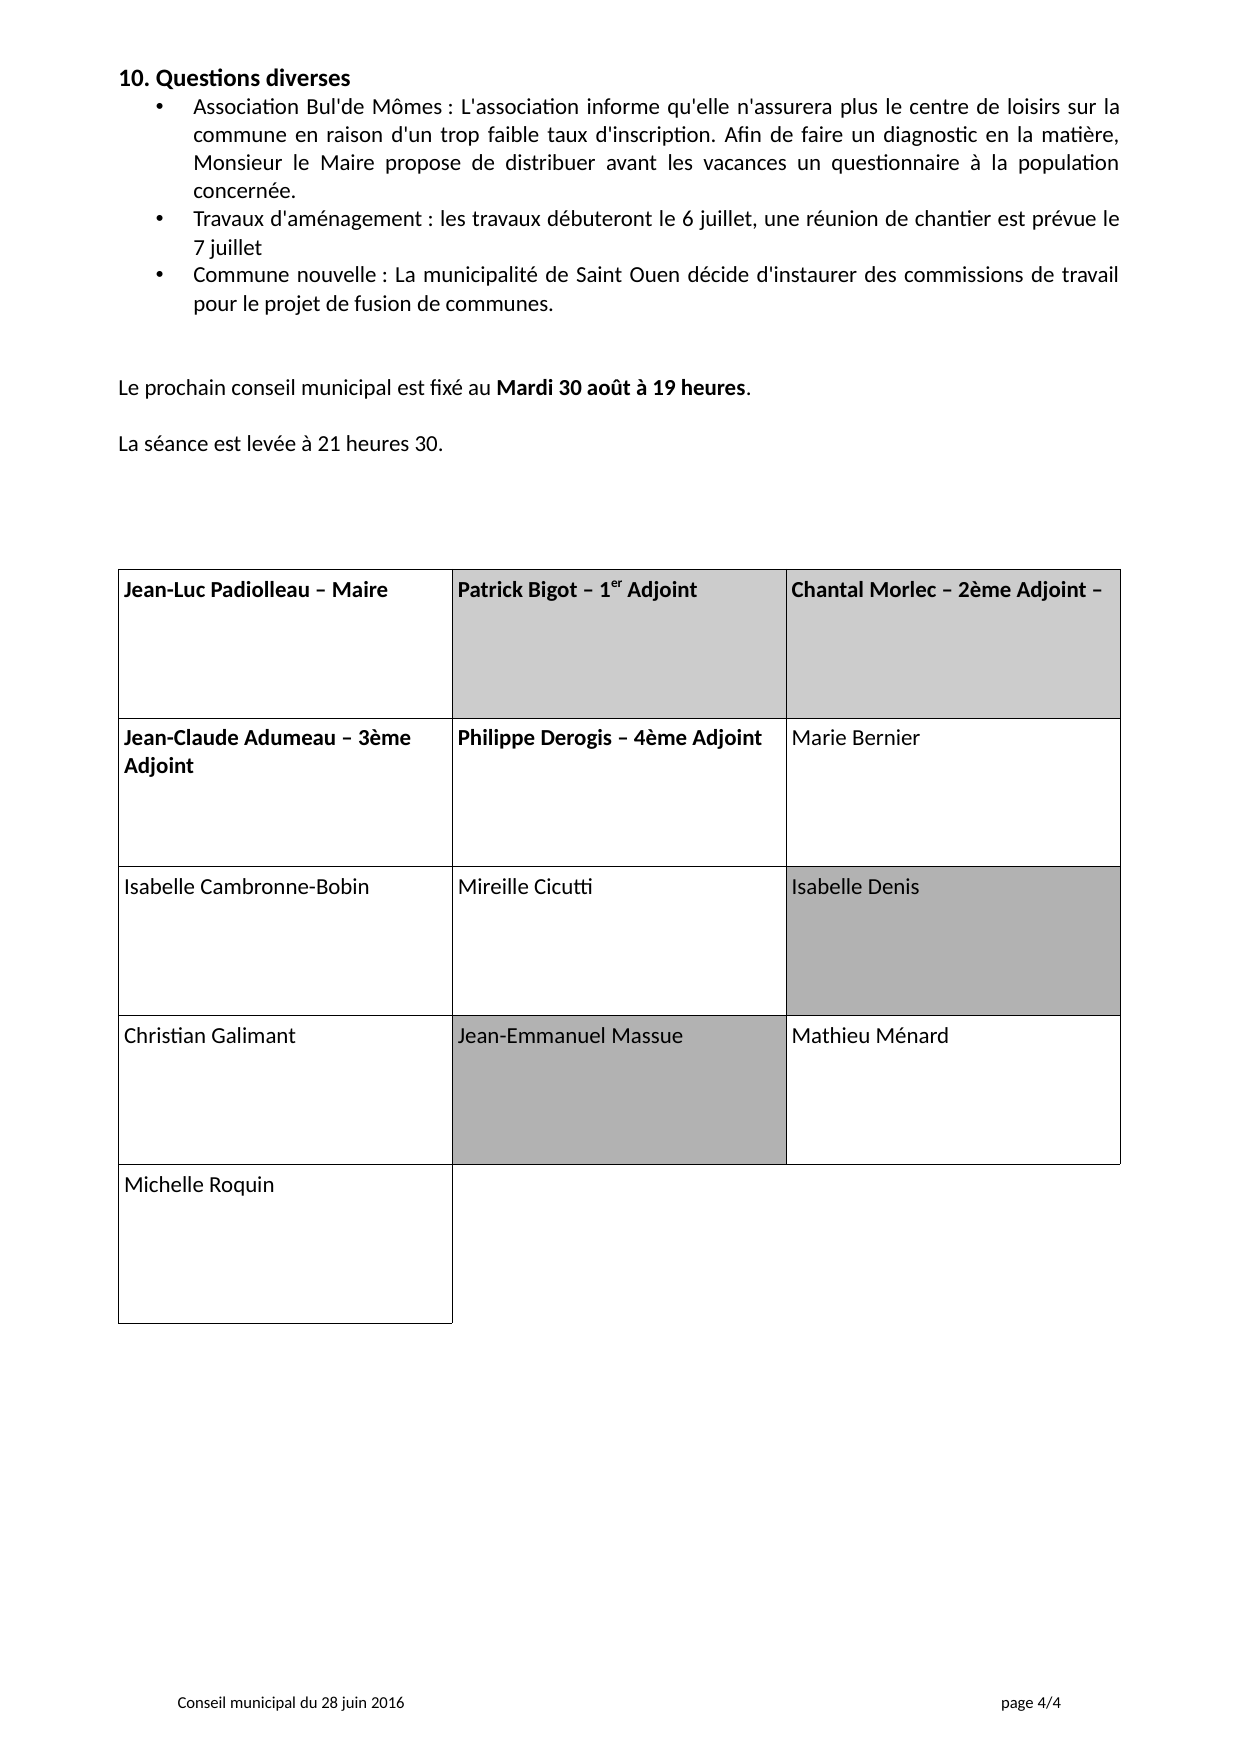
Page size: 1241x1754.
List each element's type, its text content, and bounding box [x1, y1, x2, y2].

table_cell Michelle Roquin [119, 1165, 452, 1323]
table_cell Isabelle Cambronne-Bobin [119, 867, 452, 1015]
table_cell Mireille Cicutti [453, 867, 786, 1015]
table_cell [786, 1165, 1120, 1323]
table_cell Jean-Emmanuel Massue [453, 1016, 786, 1164]
table_cell Christian Galimant [119, 1016, 452, 1164]
list Travaux d'aménagement : les travaux débuteront le 6 juillet, une réunion de chantier est prévue le 7 juillet [156, 204, 1120, 261]
table_cell [453, 1165, 786, 1323]
table_header Patrick Bigot – 1er Adjoint [453, 570, 786, 718]
text La séance est levée à 21 heures 30. [118, 429, 1120, 457]
table_cell Isabelle Denis [787, 867, 1120, 1015]
table_cell Philippe Derogis – 4ème Adjoint [453, 719, 786, 866]
text Le prochain conseil municipal est fixé au Mardi 30 août à 19 heures. [118, 373, 1120, 401]
table_cell Mathieu Ménard [787, 1016, 1120, 1164]
table_cell Jean-Claude Adumeau – 3ème Adjoint [119, 719, 452, 866]
table_cell Marie Bernier [787, 719, 1120, 866]
table_header Jean-Luc Padiolleau – Maire [119, 570, 452, 718]
list Commune nouvelle : La municipalité de Saint Ouen décide d'instaurer des commissions de travail pour le projet de fusion de communes. [156, 261, 1120, 317]
table_header Chantal Morlec – 2ème Adjoint – [787, 570, 1120, 718]
text 10. Questions diverses [118, 62, 1120, 92]
list Association Bul'de Mômes : L'association informe qu'elle n'assurera plus le centre de loisirs sur la commune en raison d'un trop faible taux d'inscription. Afin de faire un diagnostic en la matière, Monsieur le Maire propose de distribuer avant les vacances un questionnaire à la population concernée. [156, 92, 1120, 204]
